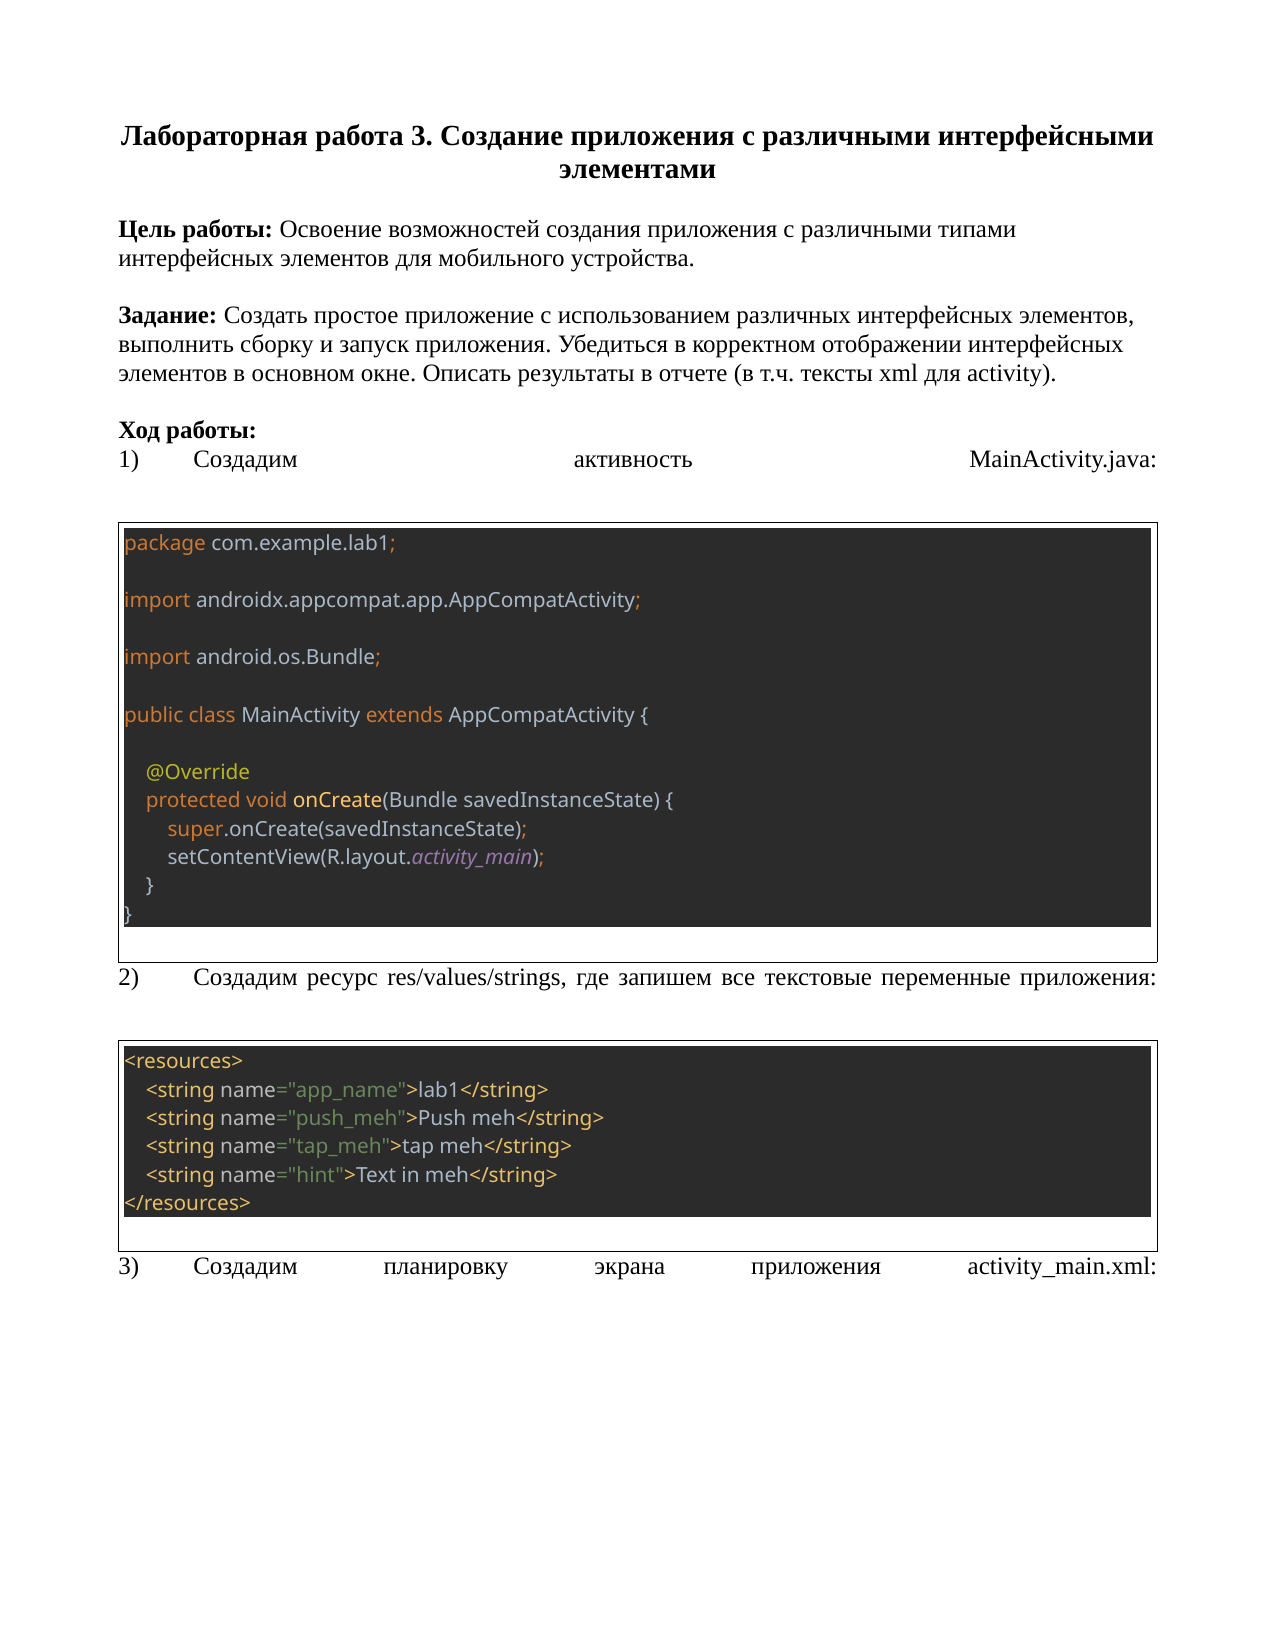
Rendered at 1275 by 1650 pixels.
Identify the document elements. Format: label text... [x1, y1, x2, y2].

list Создадим активность MainActivity.java: [118, 444, 1157, 501]
text Цель работы: Освоение возможностей создания приложения с различными типами интерфейсных элементов для мобильного устройства. [118, 214, 1157, 271]
text Лабораторная работа 3. Создание приложения с различными интерфейсными элементами [118, 118, 1157, 185]
text Ход работы: [118, 415, 1157, 444]
list Создадим ресурс res/values/strings, где запишем все текстовые переменные приложения: [118, 963, 1157, 1019]
list Создадим планировку экрана приложения activity_main.xml: [118, 1252, 1157, 1309]
text Задание: Создать простое приложение c использованием различных интерфейсных элементов, выполнить сборку и запуск приложения. Убедиться в корректном отображении интерфейсных элементов в основном окне. Описать результаты в отчете (в т.ч. тексты xml для activity). [118, 300, 1157, 386]
table_header package com.example.lab1; import androidx.appcompat.app.AppCompatActivity; import android.os.Bundle; public class MainActivity extends AppCompatActivity { @Override protected void onCreate(Bundle savedInstanceState) { super.onCreate(savedInstanceState); setContentView(R.layout.activity_main); } } [119, 523, 1157, 962]
table_header <resources> <string name="app_name">lab1</string> <string name="push_meh">Push meh</string> <string name="tap_meh">tap meh</string> <string name="hint">Text in meh</string> </resources> [119, 1041, 1157, 1251]
